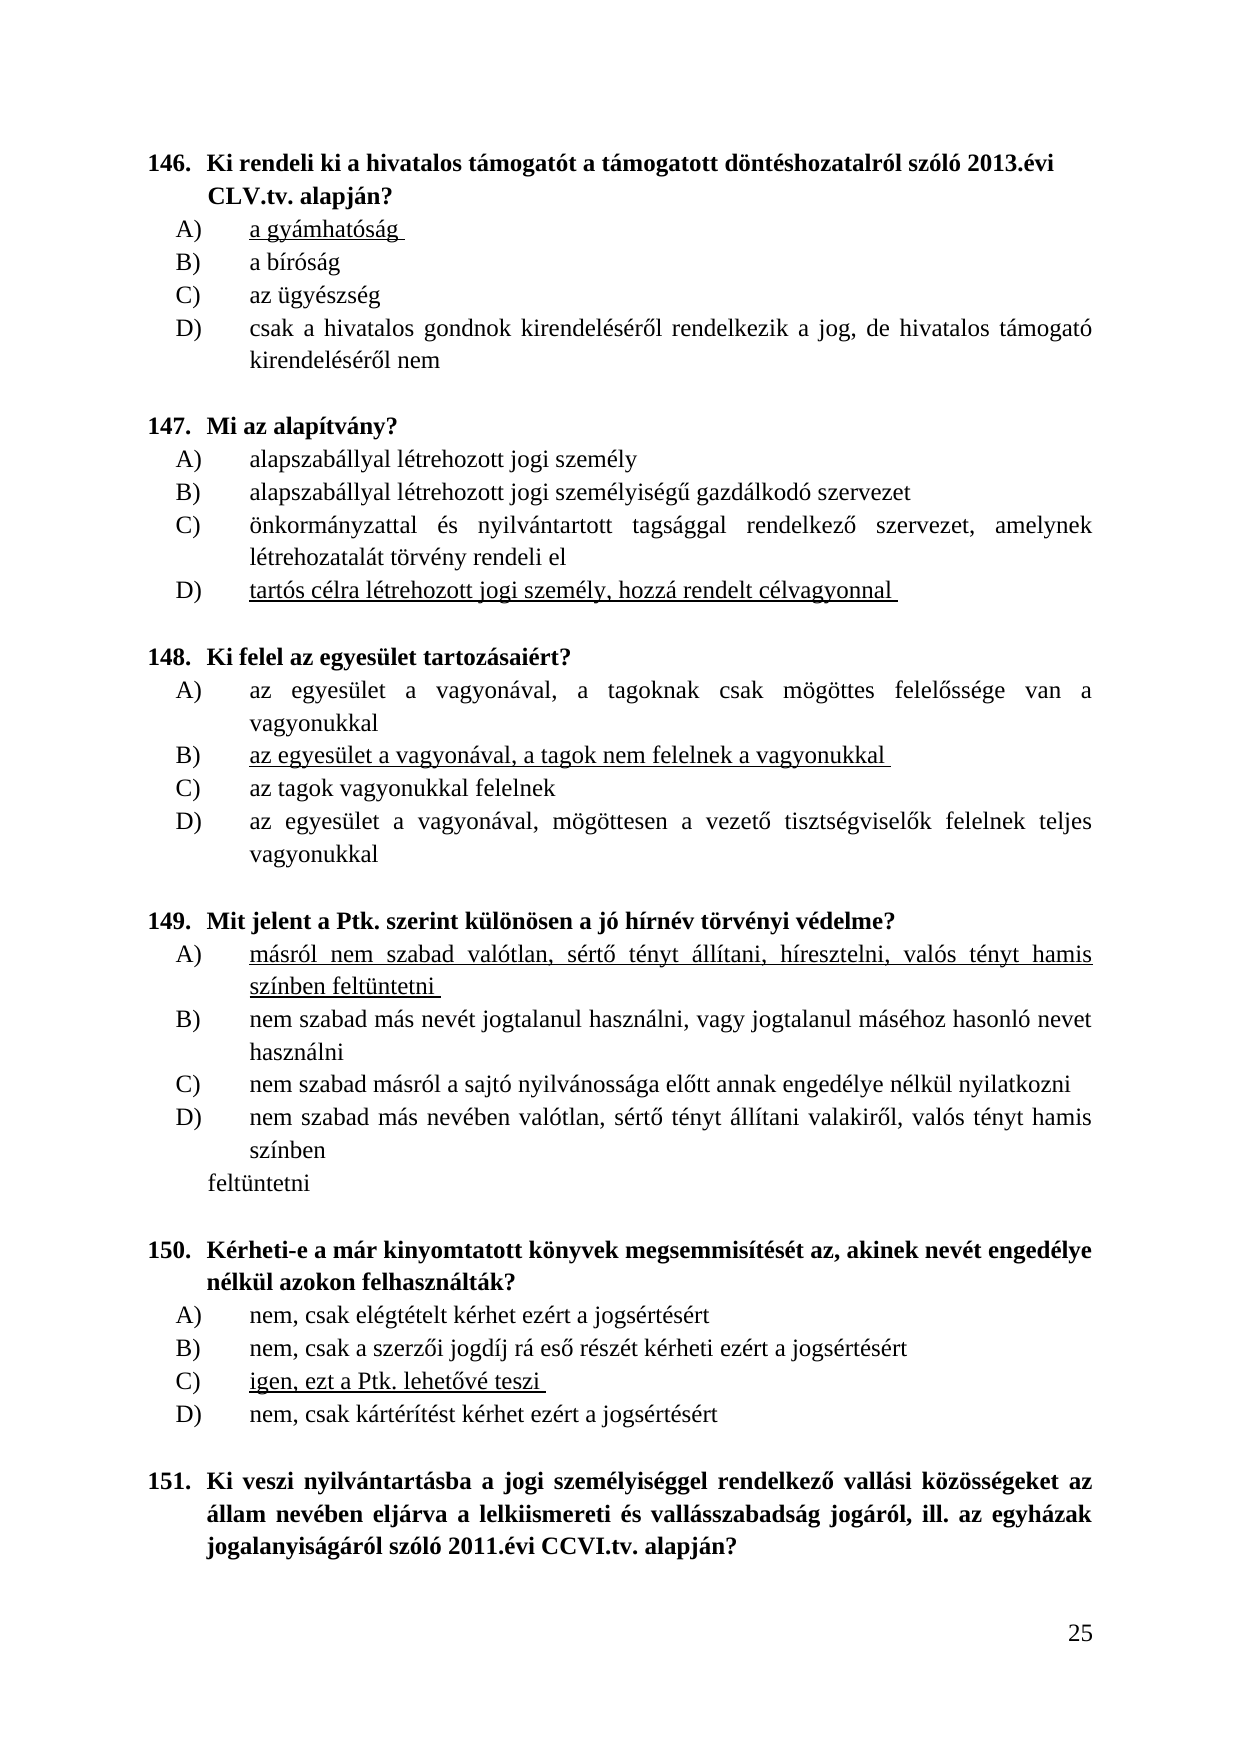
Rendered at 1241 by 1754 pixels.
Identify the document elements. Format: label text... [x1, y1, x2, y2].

list a gyámhatóság [175, 214, 1093, 243]
list a bíróság [175, 247, 1093, 276]
list Ki rendeli ki a hivatalos támogatót a támogatott döntéshozatalról szóló 2013.évi [147, 148, 1093, 177]
text feltüntetni [207, 1168, 1093, 1196]
list az ügyészség [175, 280, 1093, 308]
list tartós célra létrehozott jogi személy, hozzá rendelt célvagyonnal [175, 575, 1093, 604]
list az egyesület a vagyonával, a tagok nem felelnek a vagyonukkal [175, 741, 1093, 769]
list nem szabad másról a sajtó nyilvánossága előtt annak engedélye nélkül nyilatkozni [175, 1069, 1093, 1098]
list Kérheti-e a már kinyomtatott könyvek megsemmisítését az, akinek nevét engedélye nélkül azokon felhasználták? [147, 1235, 1093, 1296]
list Mi az alapítvány? [147, 411, 1093, 440]
list az egyesület a vagyonával, a tagoknak csak mögöttes felelőssége van a vagyonukkal [175, 675, 1093, 736]
list csak a hivatalos gondnok kirendeléséről rendelkezik a jog, de hivatalos támogató kirendeléséről nem [175, 313, 1093, 374]
list nem szabad más nevét jogtalanul használni, vagy jogtalanul máséhoz hasonló nevet használni [175, 1004, 1093, 1065]
list Ki veszi nyilvántartásba a jogi személyiséggel rendelkező vallási közösségeket az állam nevében eljárva a lelkiismereti és vallásszabadság jogáról, ill. az egyházak jogalanyiságáról szóló 2011.évi CCVI.tv. alapján? [147, 1466, 1093, 1560]
list az tagok vagyonukkal felelnek [175, 773, 1093, 802]
list nem szabad más nevében valótlan, sértő tényt állítani valakiről, valós tényt hamis színben [175, 1102, 1093, 1163]
list nem, csak elégtételt kérhet ezért a jogsértésért [175, 1300, 1093, 1329]
list önkormányzattal és nyilvántartott tagsággal rendelkező szervezet, amelynek létrehozatalát törvény rendeli el [175, 510, 1093, 571]
list Ki felel az egyesület tartozásaiért? [147, 642, 1093, 671]
list alapszabállyal létrehozott jogi személy [175, 444, 1093, 473]
list Mit jelent a Ptk. szerint különösen a jó hírnév törvényi védelme? [147, 906, 1093, 935]
list másról nem szabad valótlan, sértő tényt állítani, híresztelni, valós tényt hamis színben feltüntetni [175, 939, 1093, 1000]
list alapszabállyal létrehozott jogi személyiségű gazdálkodó szervezet [175, 477, 1093, 506]
list igen, ezt a Ptk. lehetővé teszi [175, 1366, 1093, 1395]
list nem, csak kártérítést kérhet ezért a jogsértésért [175, 1399, 1093, 1428]
list nem, csak a szerzői jogdíj rá eső részét kérheti ezért a jogsértésért [175, 1333, 1093, 1362]
text CLV.tv. alapján? [207, 181, 1093, 210]
list az egyesület a vagyonával, mögöttesen a vezető tisztségviselők felelnek teljes vagyonukkal [175, 806, 1093, 867]
